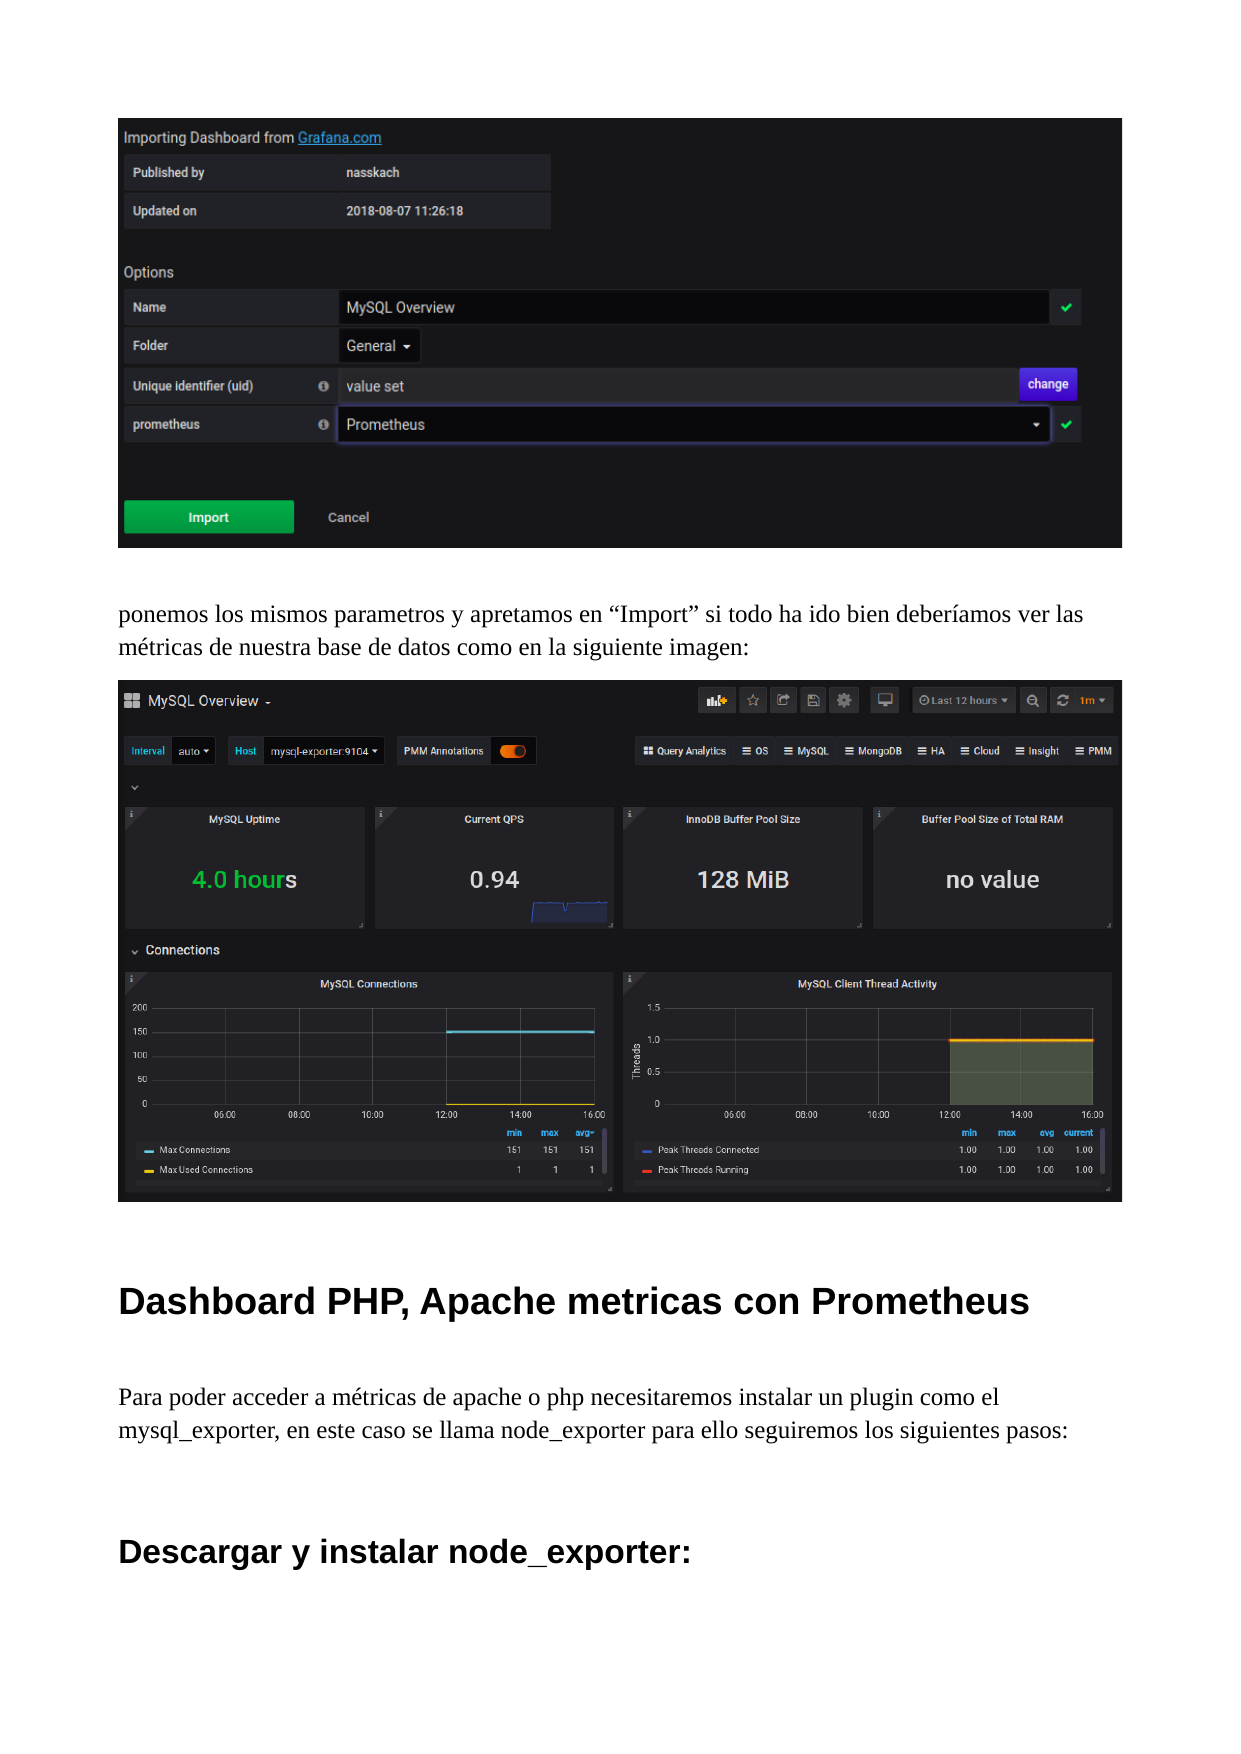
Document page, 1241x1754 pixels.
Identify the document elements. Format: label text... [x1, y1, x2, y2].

picture [118, 118, 1123, 548]
subtitle Descargar y instalar node_exporter: [118, 1531, 1122, 1570]
picture [118, 680, 1123, 1202]
subtitle Dashboard PHP, Apache metricas con Prometheus [118, 1279, 1122, 1322]
text ponemos los mismos parametros y apretamos en “Import” si todo ha ido bien deberíamos ver las métricas de nuestra base de datos como en la siguiente imagen: [118, 599, 1122, 661]
text Para poder acceder a métricas de apache o php necesitaremos instalar un plugin como el mysql_exporter, en este caso se llama node_exporter para ello seguiremos los siguientes pasos: [118, 1382, 1122, 1444]
